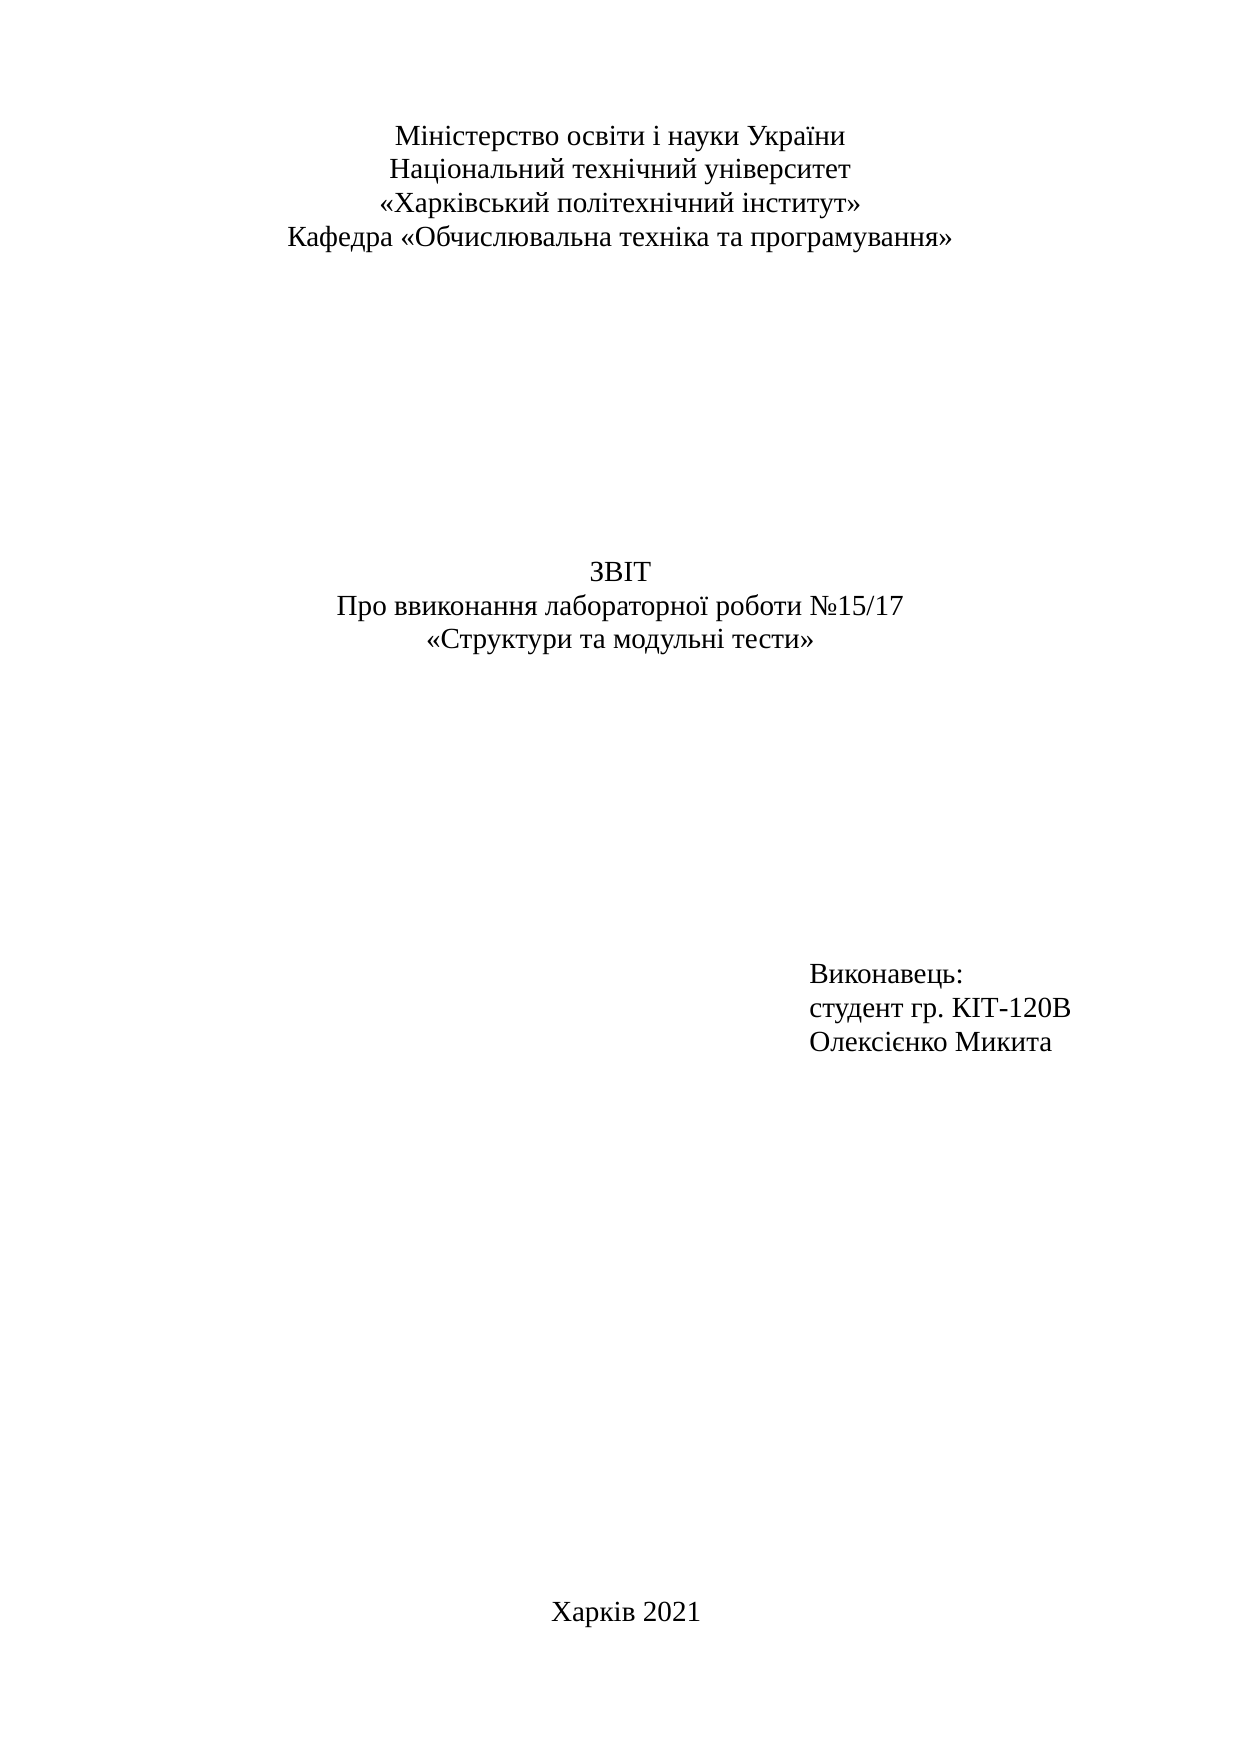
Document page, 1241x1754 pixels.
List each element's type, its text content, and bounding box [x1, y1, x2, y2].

text ЗВІТ [118, 554, 1122, 588]
text Про ввиконання лабораторної роботи №15/17 [118, 588, 1122, 621]
text Олексієнко Микита [809, 1024, 1122, 1057]
text «Структури та модульні тести» [118, 621, 1122, 655]
text Національний технічний університет [118, 152, 1122, 185]
text Харків 2021 [130, 1594, 1122, 1627]
text Виконавець: [809, 957, 1122, 990]
text «Харківський політехнічний інститут» [118, 185, 1122, 219]
text Кафедра «Обчислювальна техніка та програмування» [118, 219, 1122, 252]
text Міністерство освіти і науки України [118, 118, 1122, 152]
text студент гр. КІТ-120В [809, 990, 1122, 1024]
